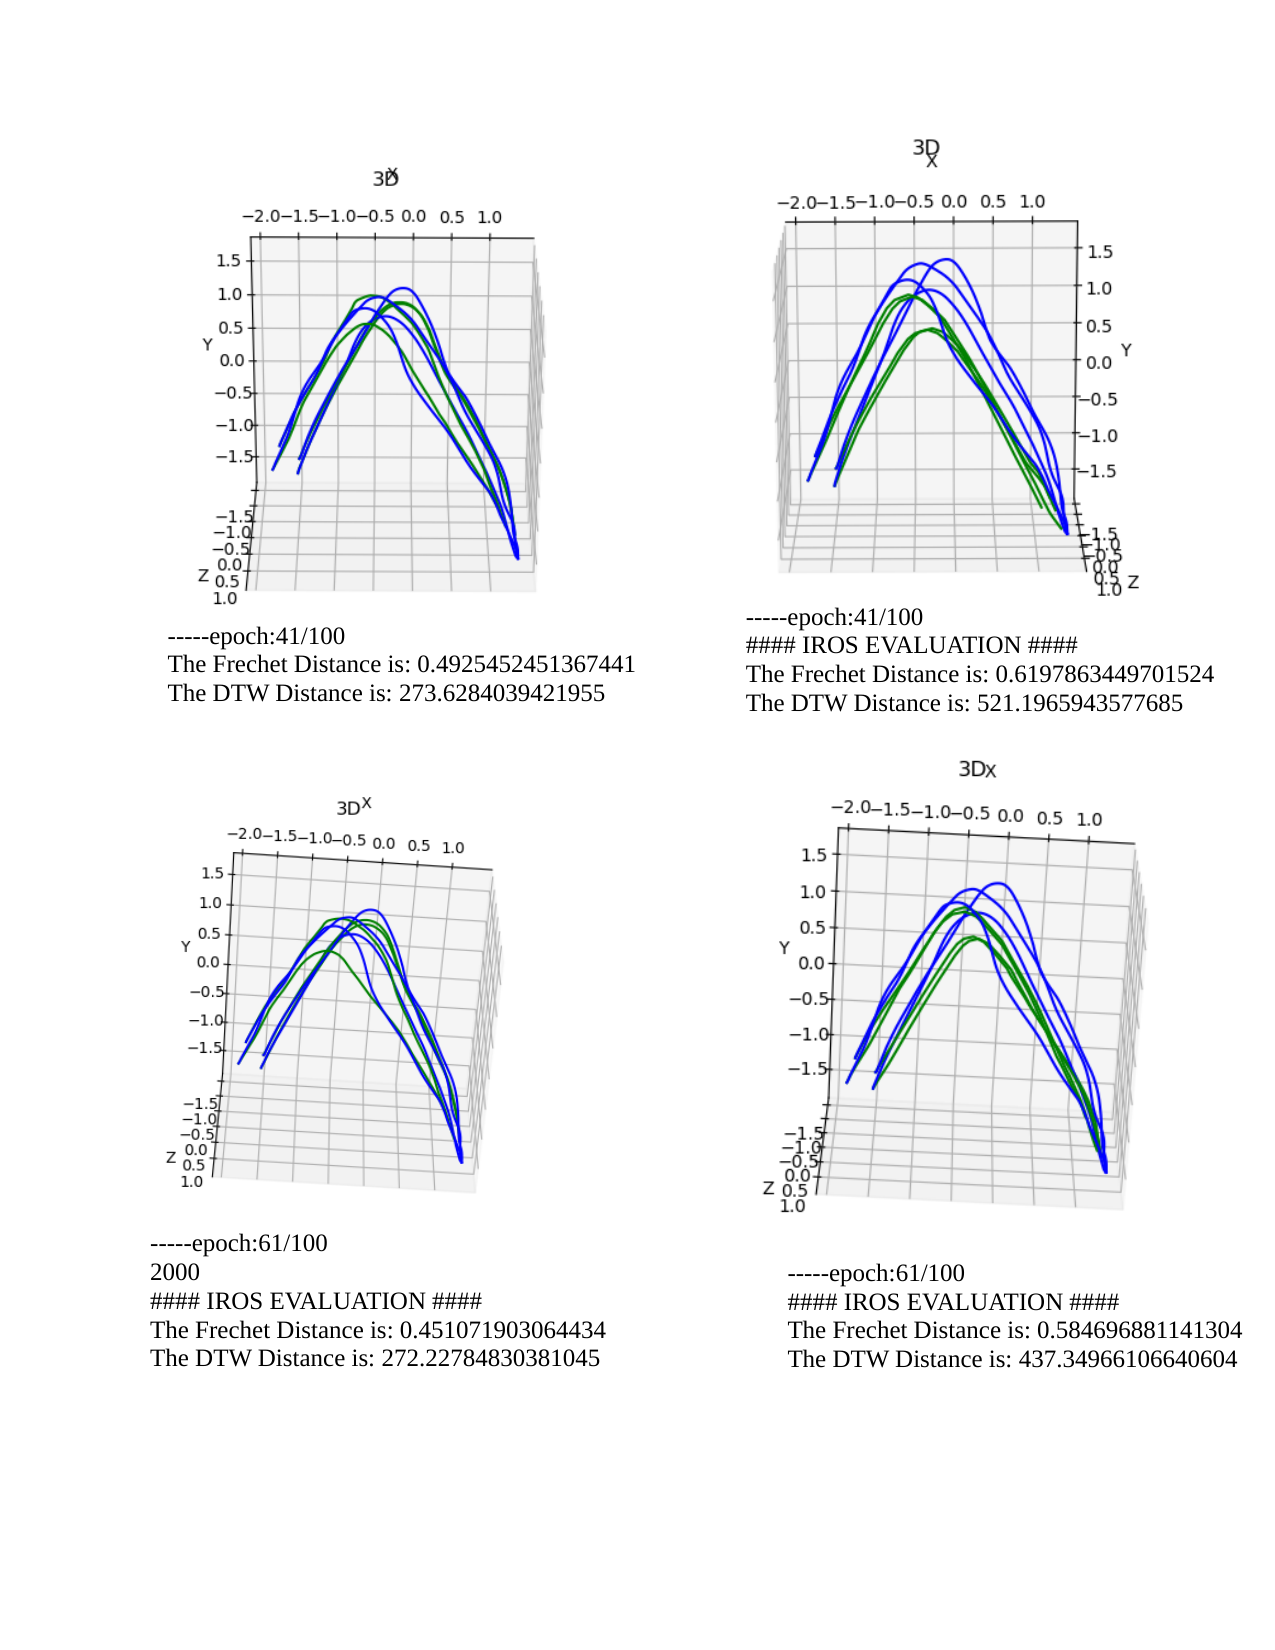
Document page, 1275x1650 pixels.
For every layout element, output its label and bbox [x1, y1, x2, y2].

picture [761, 135, 1145, 603]
picture [762, 755, 1161, 1229]
picture [192, 164, 565, 611]
picture [154, 788, 541, 1206]
